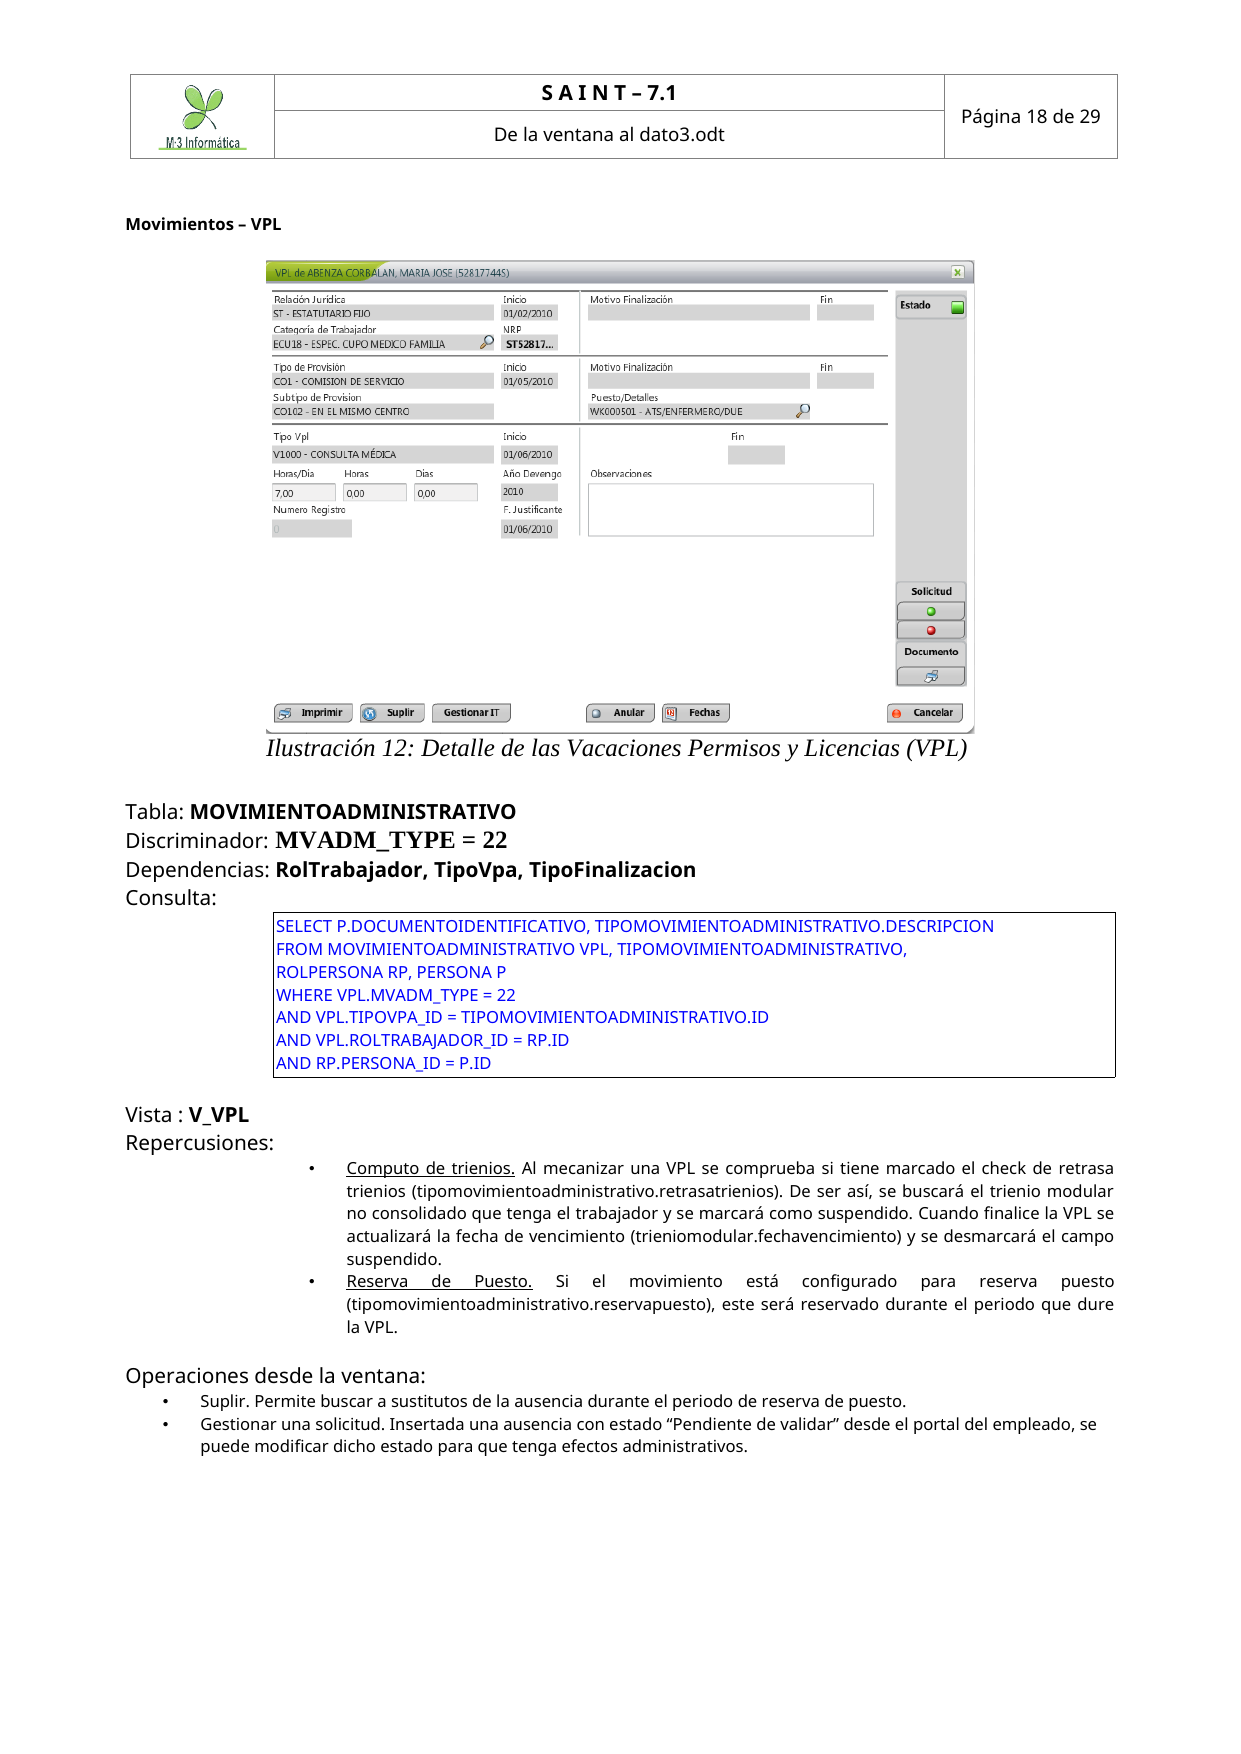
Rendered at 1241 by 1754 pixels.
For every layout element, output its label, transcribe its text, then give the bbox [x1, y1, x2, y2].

picture [266, 260, 975, 734]
text FROM MOVIMIENTOADMINISTRATIVO VPL, TIPOMOVIMIENTOADMINISTRATIVO, [274, 935, 1115, 957]
text Dependencias: RolTrabajador, TipoVpa, TipoFinalizacion [125, 855, 1115, 883]
text Ilustración 12: Detalle de las Vacaciones Permisos y Licencias (VPL) [266, 734, 974, 762]
text Operaciones desde la ventana: [125, 1361, 1115, 1389]
text Tabla: MOVIMIENTOADMINISTRATIVO [125, 797, 1115, 826]
text WHERE VPL.MVADM_TYPE = 22 [274, 980, 1115, 1003]
subtitle Movimientos – VPL [125, 213, 1115, 236]
list Reserva de Puesto. Si el movimiento está configurado para reserva puesto (tipomovimientoadministrativo.reservapuesto), este será reservado durante el periodo que dure la VPL. [309, 1270, 1115, 1338]
text AND VPL.ROLTRABAJADOR_ID = RP.ID [274, 1026, 1115, 1048]
text Discriminador: MVADM_TYPE = 22 [125, 826, 1115, 855]
text Repercusiones: [125, 1128, 1115, 1157]
text SELECT P.DOCUMENTOIDENTIFICATIVO, TIPOMOVIMIENTOADMINISTRATIVO.DESCRIPCION [274, 913, 1115, 935]
text Vista : V_VPL [125, 1100, 1115, 1128]
picture [158, 83, 247, 150]
text AND VPL.TIPOVPA_ID = TIPOMOVIMIENTOADMINISTRATIVO.ID [274, 1003, 1115, 1026]
list Gestionar una solicitud. Insertada una ausencia con estado “Pendiente de validar” desde el portal del empleado, se puede modificar dicho estado para que tenga efectos administrativos. [163, 1412, 1115, 1457]
list Computo de trienios. Al mecanizar una VPL se comprueba si tiene marcado el check de retrasa trienios (tipomovimientoadministrativo.retrasatrienios). De ser así, se buscará el trienio modular no consolidado que tenga el trabajador y se marcará como suspendido. Cuando finalice la VPL se actualizará la fecha de vencimiento (trieniomodular.fechavencimiento) y se desmarcará el campo suspendido. [309, 1157, 1115, 1270]
text AND RP.PERSONA_ID = P.ID [274, 1048, 1115, 1077]
text Consulta: [125, 883, 1115, 912]
list Suplir. Permite buscar a sustitutos de la ausencia durante el periodo de reserva de puesto. [163, 1389, 1115, 1412]
text ROLPERSONA RP, PERSONA P [274, 957, 1115, 980]
